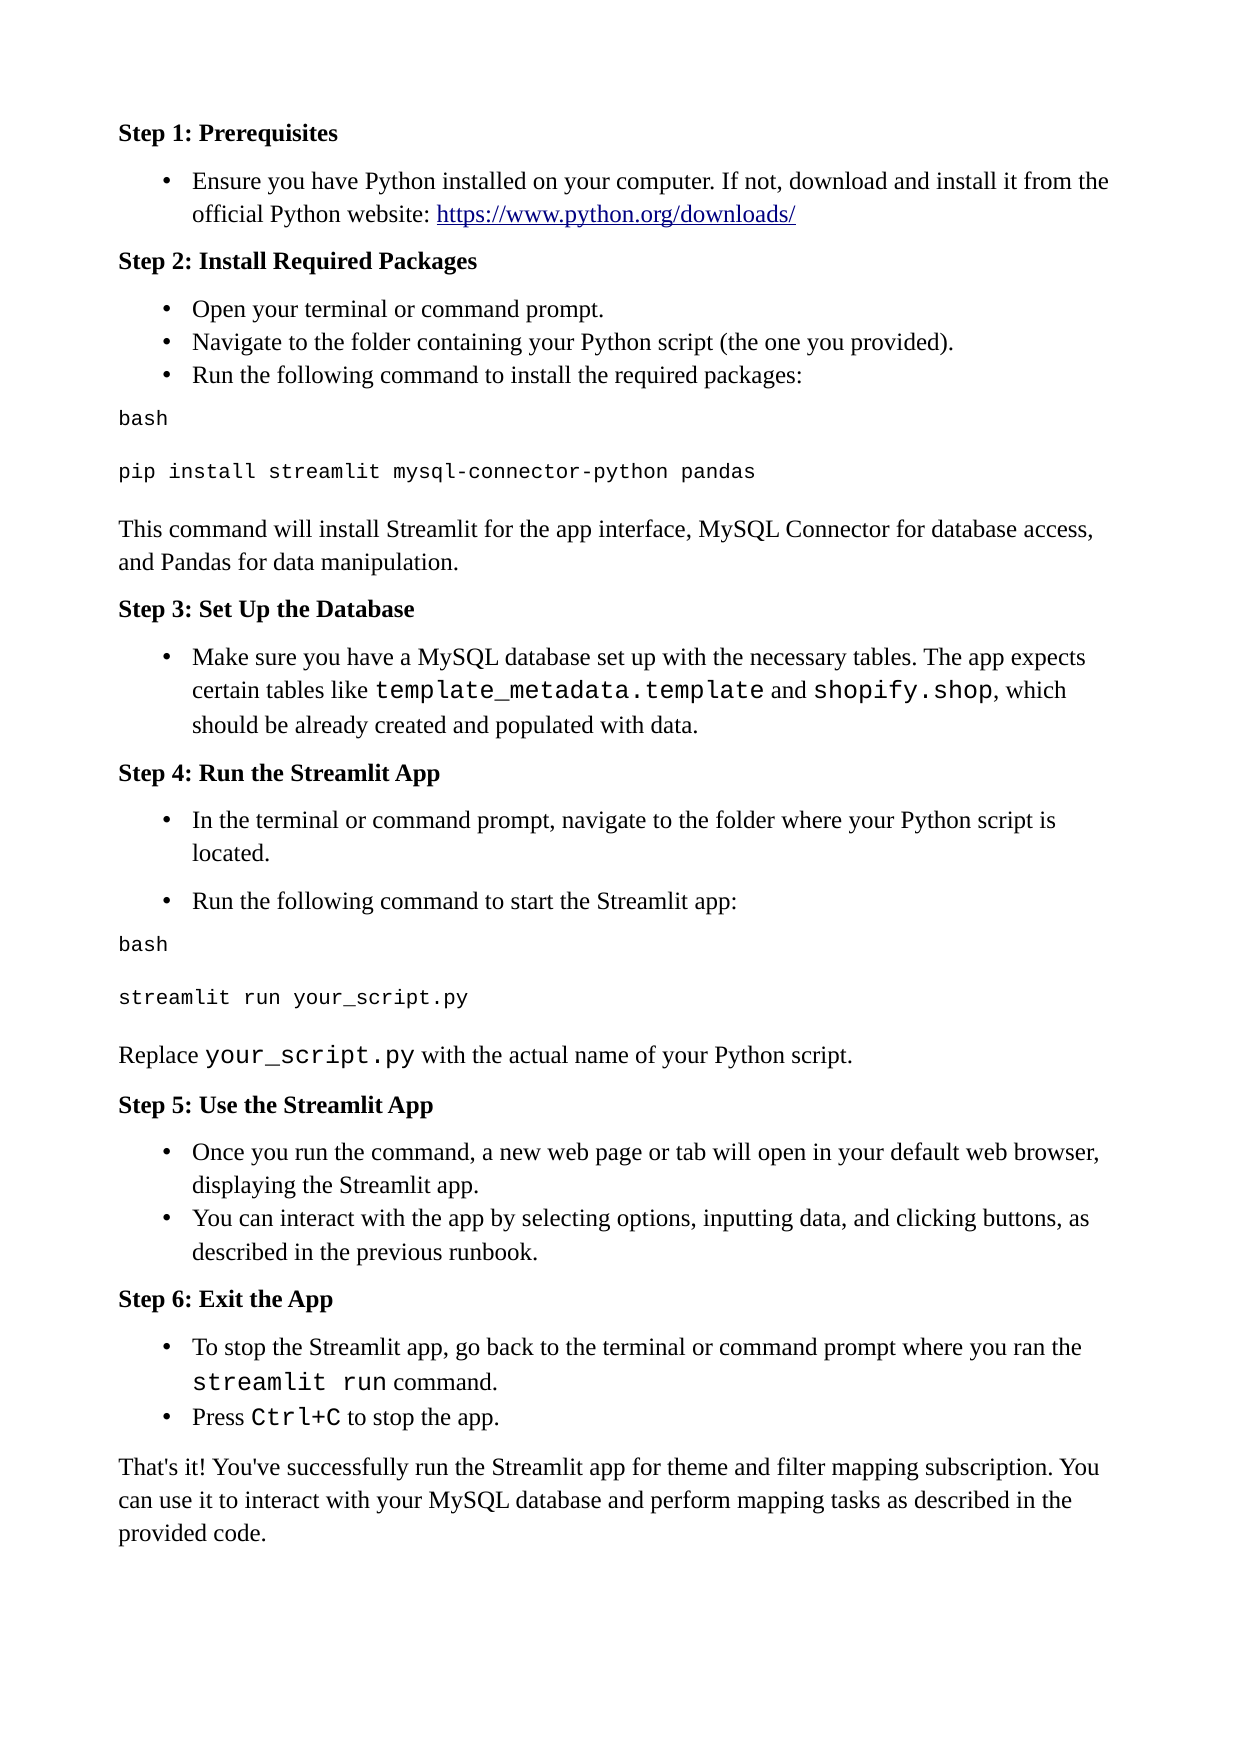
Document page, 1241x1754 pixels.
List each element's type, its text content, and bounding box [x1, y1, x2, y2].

list Ensure you have Python installed on your computer. If not, download and install it from the official Python website: https://www.python.org/downloads/ [162, 166, 1122, 227]
text bash [118, 934, 1122, 957]
text Step 1: Prerequisites [118, 118, 1122, 147]
text Replace your_script.py with the actual name of your Python script. [118, 1040, 1122, 1071]
list Run the following command to start the Streamlit app: [162, 886, 1122, 915]
list Make sure you have a MySQL database set up with the necessary tables. The app expects certain tables like template_metadata.template and shopify.shop, which should be already created and populated with data. [162, 642, 1122, 739]
text Step 5: Use the Streamlit App [118, 1090, 1122, 1119]
list In the terminal or command prompt, navigate to the folder where your Python script is located. [162, 805, 1122, 867]
list Once you run the command, a new web page or tab will open in your default web browser, displaying the Streamlit app. [162, 1137, 1122, 1199]
text pip install streamlit mysql-connector-python pandas [118, 461, 1122, 484]
list Navigate to the folder containing your Python script (the one you provided). [162, 327, 1122, 356]
list You can interact with the app by selecting options, inputting data, and clicking buttons, as described in the previous runbook. [162, 1203, 1122, 1265]
text Step 3: Set Up the Database [118, 594, 1122, 623]
text Step 4: Run the Streamlit App [118, 758, 1122, 787]
list To stop the Streamlit app, go back to the terminal or command prompt where you ran the streamlit run command. [162, 1332, 1122, 1398]
text streamlit run your_script.py [118, 987, 1122, 1010]
list Press Ctrl+C to stop the app. [162, 1402, 1122, 1433]
list Run the following command to install the required packages: [162, 360, 1122, 389]
text bash [118, 408, 1122, 431]
list Open your terminal or command prompt. [162, 294, 1122, 323]
text This command will install Streamlit for the app interface, MySQL Connector for database access, and Pandas for data manipulation. [118, 514, 1122, 576]
text Step 6: Exit the App [118, 1284, 1122, 1313]
text That's it! You've successfully run the Streamlit app for theme and filter mapping subscription. You can use it to interact with your MySQL database and perform mapping tasks as described in the provided code. [118, 1452, 1122, 1547]
text Step 2: Install Required Packages [118, 246, 1122, 275]
